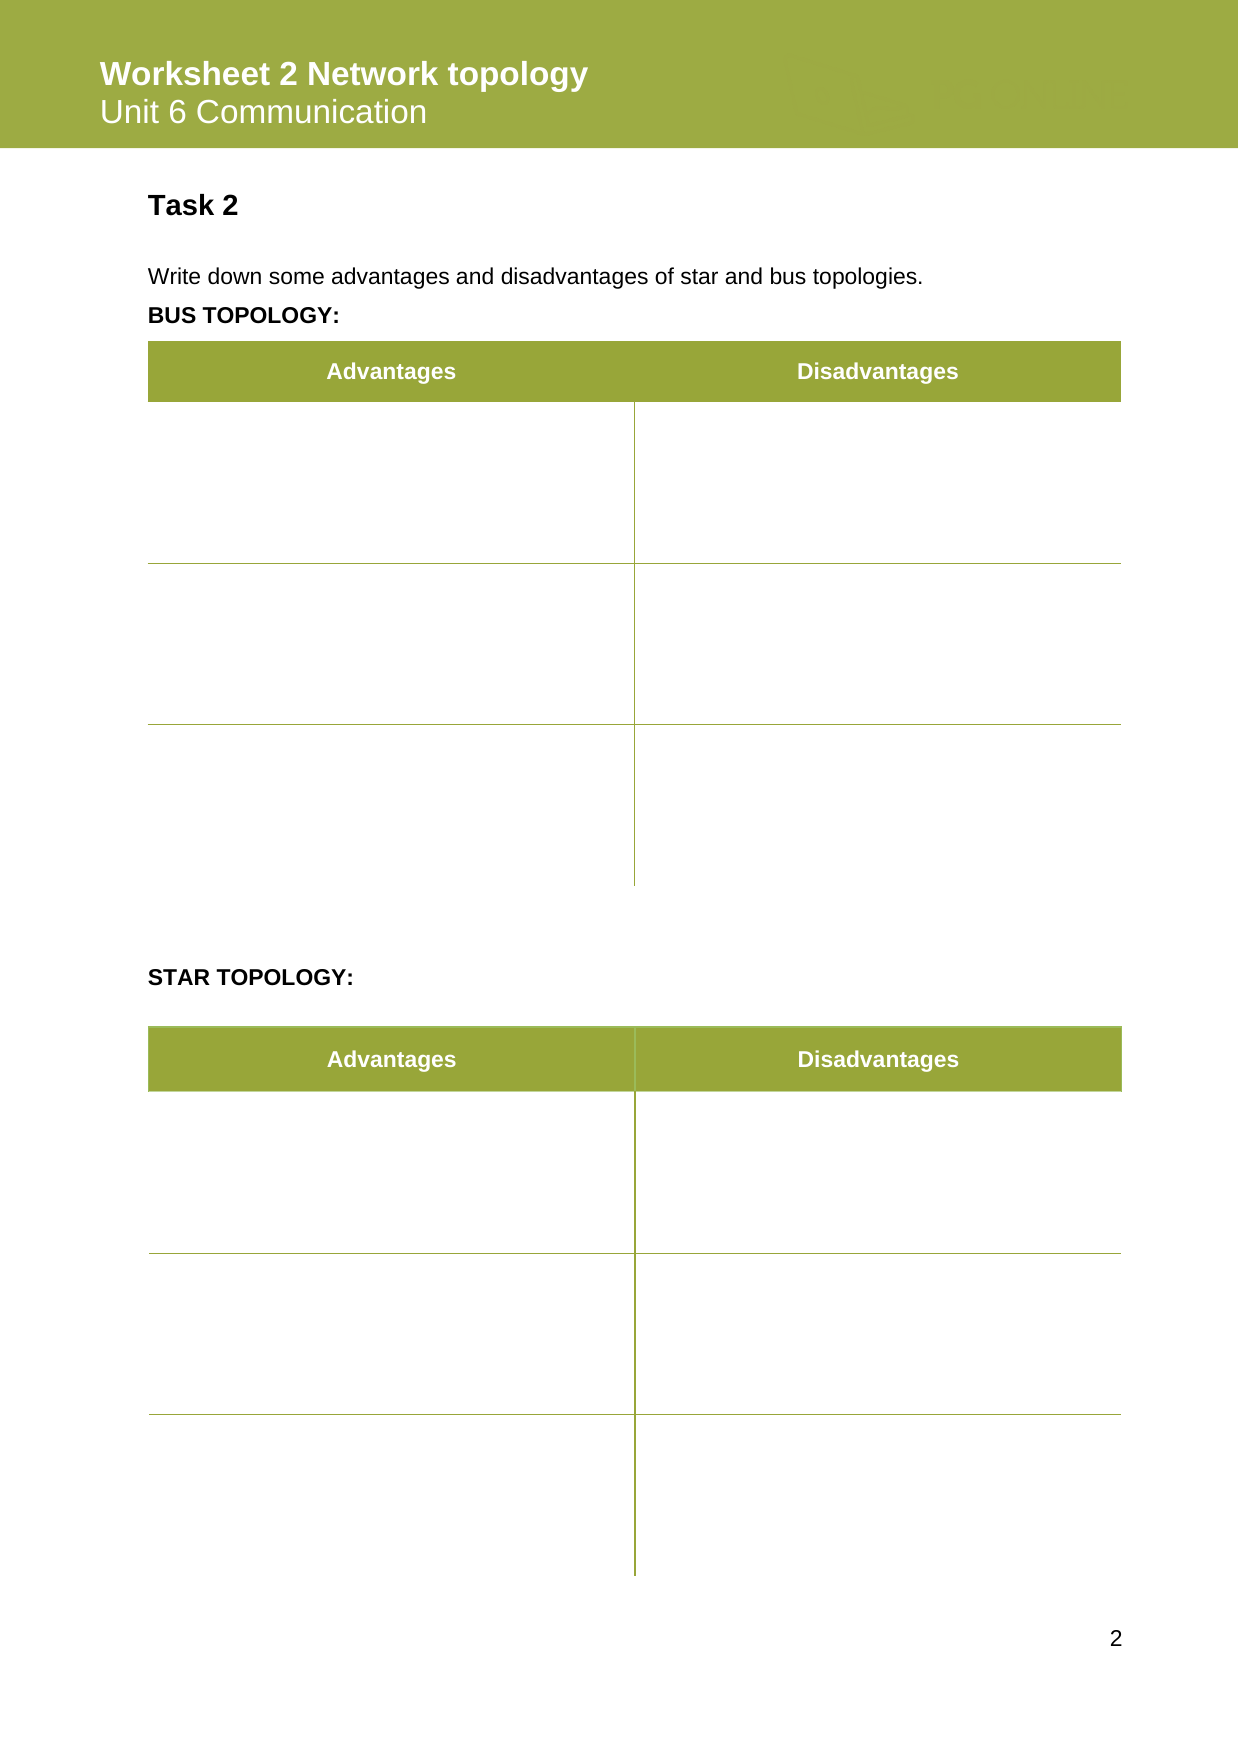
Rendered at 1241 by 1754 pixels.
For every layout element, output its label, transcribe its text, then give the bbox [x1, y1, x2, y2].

table_cell [635, 402, 1121, 563]
text Task 2 [148, 188, 1122, 222]
table_cell [148, 402, 634, 563]
table_header Disadvantages [636, 1028, 1121, 1091]
table_cell [148, 1414, 634, 1576]
table_cell [148, 1253, 634, 1414]
table_cell [635, 725, 1121, 886]
table_header Disadvantages [634, 341, 1121, 401]
text STAR TOPOLOGY: [148, 963, 1122, 990]
table_header Advantages [148, 341, 634, 401]
table_cell [636, 1092, 1122, 1253]
table_cell [148, 564, 634, 724]
table_cell [636, 1414, 1122, 1576]
table_cell [635, 564, 1121, 724]
table_header Advantages [149, 1028, 634, 1091]
text BUS TOPOLOGY: [148, 302, 1122, 328]
table_cell [148, 725, 634, 886]
text Write down some advantages and disadvantages of star and bus topologies. [148, 263, 1122, 289]
table_cell [636, 1253, 1122, 1414]
table_cell [148, 1092, 634, 1253]
